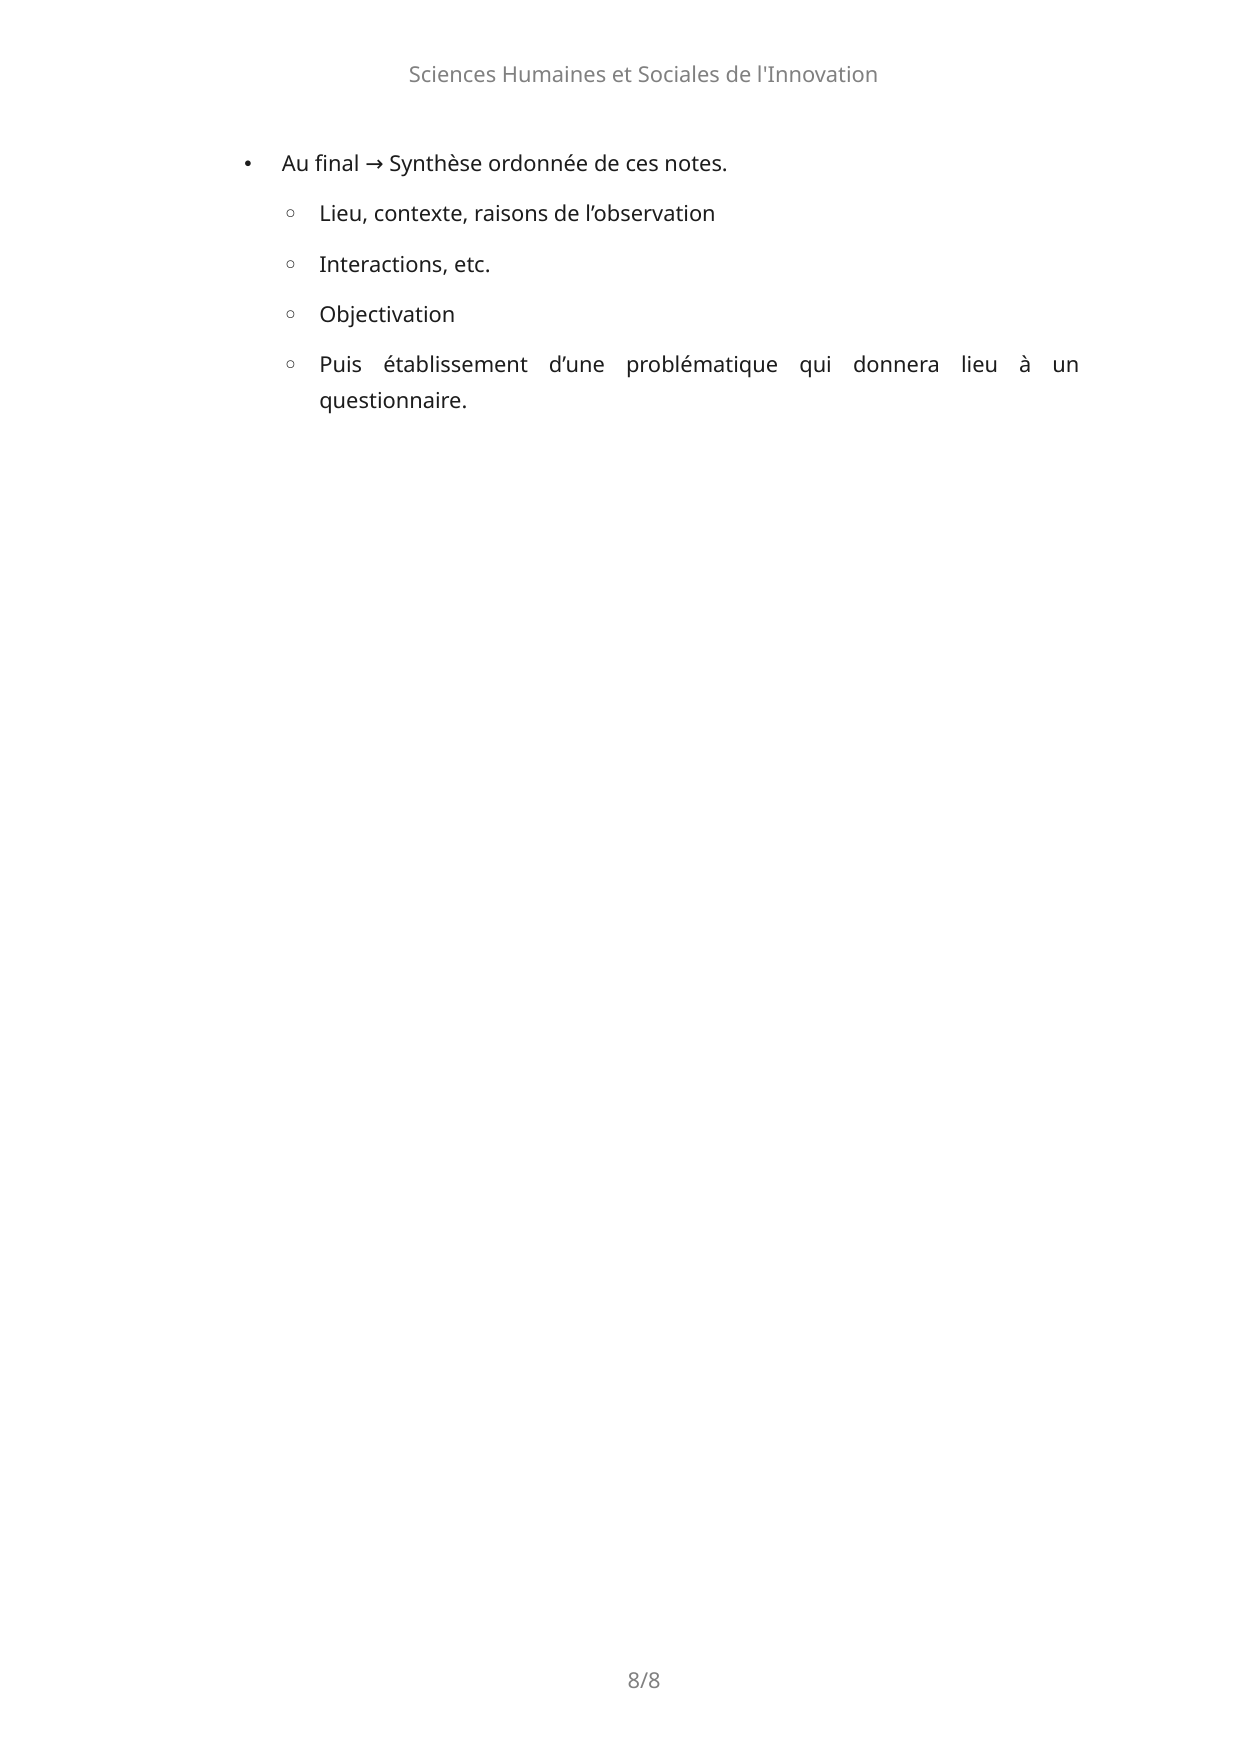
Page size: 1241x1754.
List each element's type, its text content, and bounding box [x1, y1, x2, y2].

list Objectivation [282, 299, 1081, 329]
list Au final → Synthèse ordonnée de ces notes. [244, 148, 1081, 178]
list Puis établissement d’une problématique qui donnera lieu à un questionnaire. [282, 349, 1081, 415]
list Lieu, contexte, raisons de l’observation [282, 198, 1081, 228]
list Interactions, etc. [282, 248, 1081, 278]
